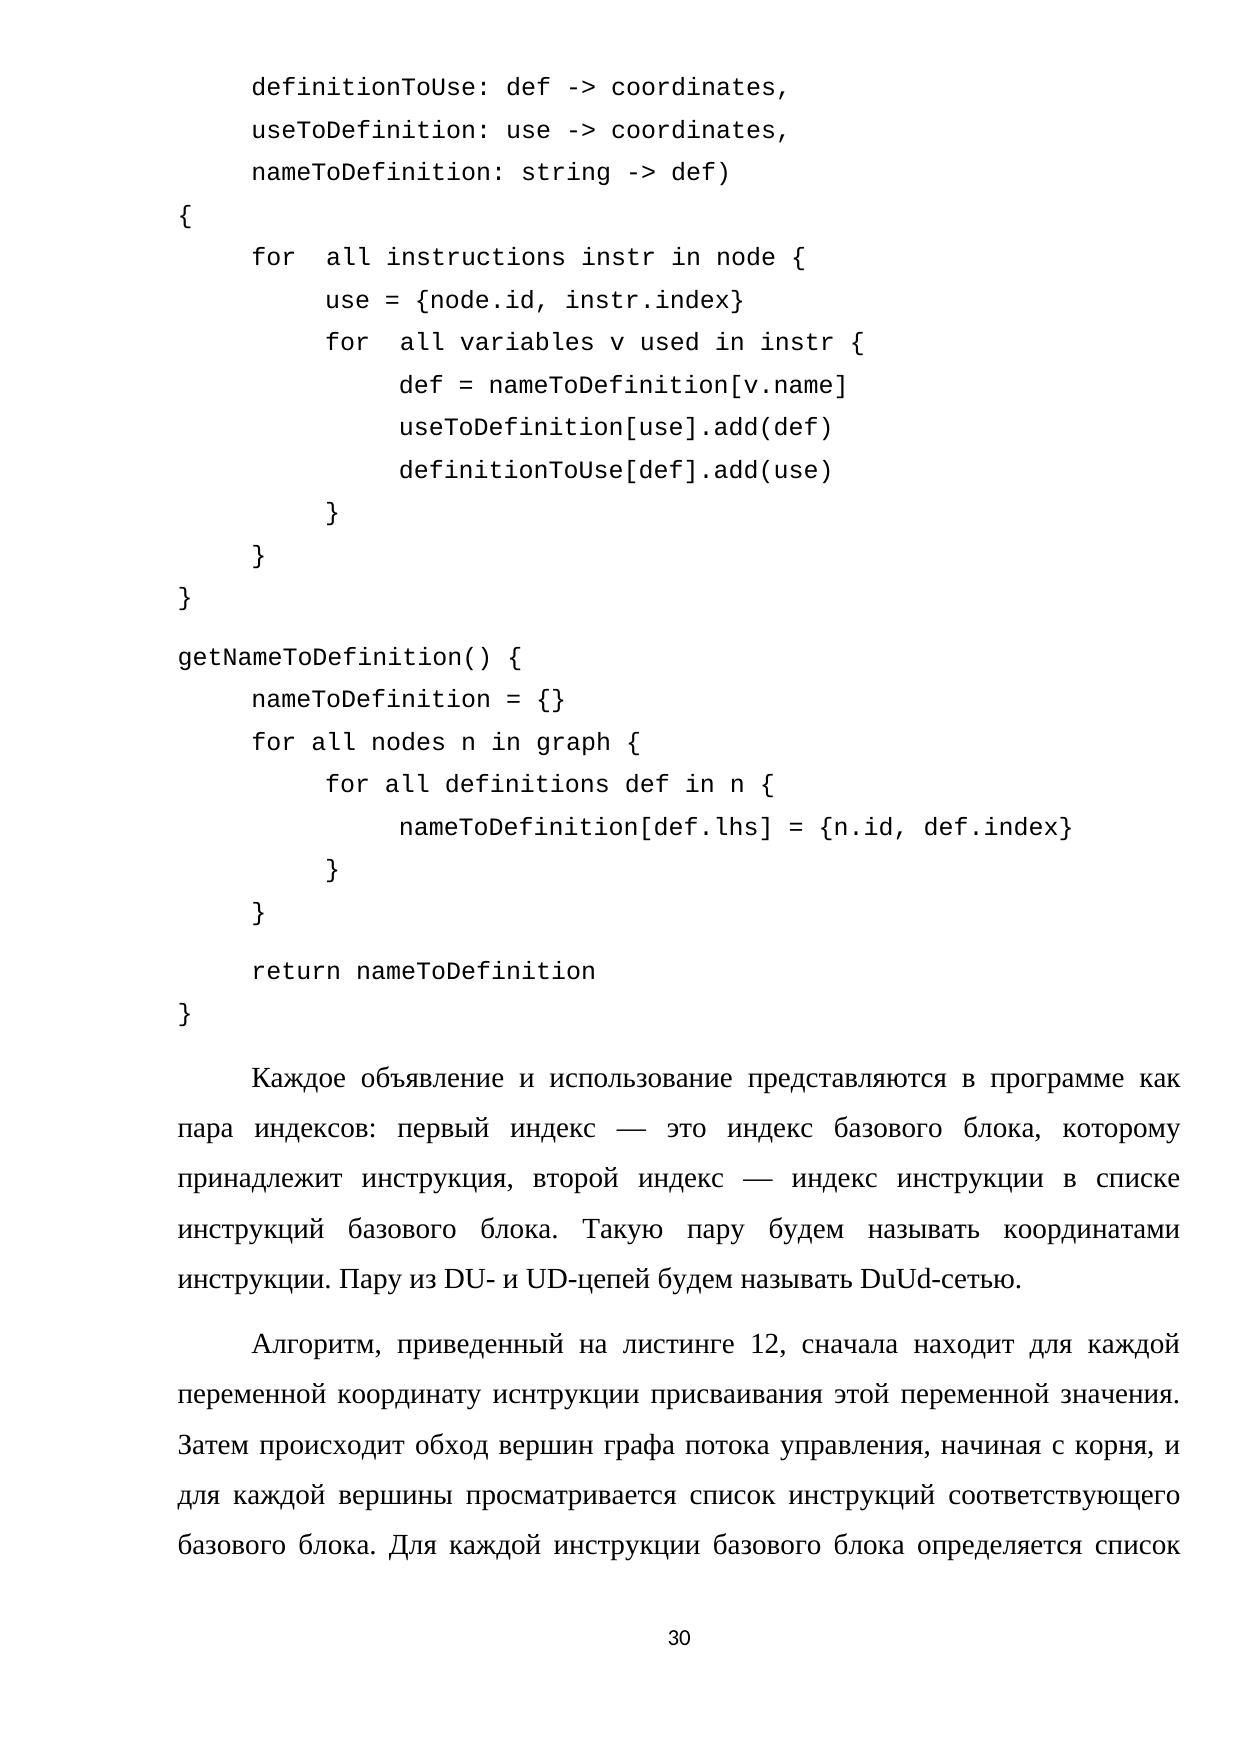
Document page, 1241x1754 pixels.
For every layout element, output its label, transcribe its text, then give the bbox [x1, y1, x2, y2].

text Каждое объявление и использование представляются в программе как пара индексов: первый индекс — это индекс базового блока, которому принадлежит инструкция, второй индекс — индекс инструкции в списке инструкций базового блока. Такую пару будем называть координатами инструкции. Пару из DU- и UD-цепей будем называть DuUd-сетью. [177, 1060, 1181, 1295]
text definitionToUse: def -> coordinates, useToDefinition: use -> coordinates, nameToDefinition: string -> def) { for all instructions instr in node { use = {node.id, instr.index} for all variables v used in instr { def = nameToDefinition[v.name] useToDefinition[use].add(def) definitionToUse[def].add(use) } } } [177, 75, 1181, 613]
text Алгоритм, приведенный на листинге 12, сначала находит для каждой переменной координату иснтрукции присваивания этой переменной значения. Затем происходит обход вершин графа потока управления, начиная с корня, и для каждой вершины просматривается список инструкций соответствующего базового блока. Для каждой инструкции базового блока определяется список [177, 1326, 1181, 1561]
text getNameToDefinition() { nameToDefinition = {} for all nodes n in graph { for all definitions def in n { nameToDefinition[def.lhs] = {n.id, def.index} } } [177, 644, 1181, 927]
text return nameToDefinition } [177, 958, 1181, 1029]
